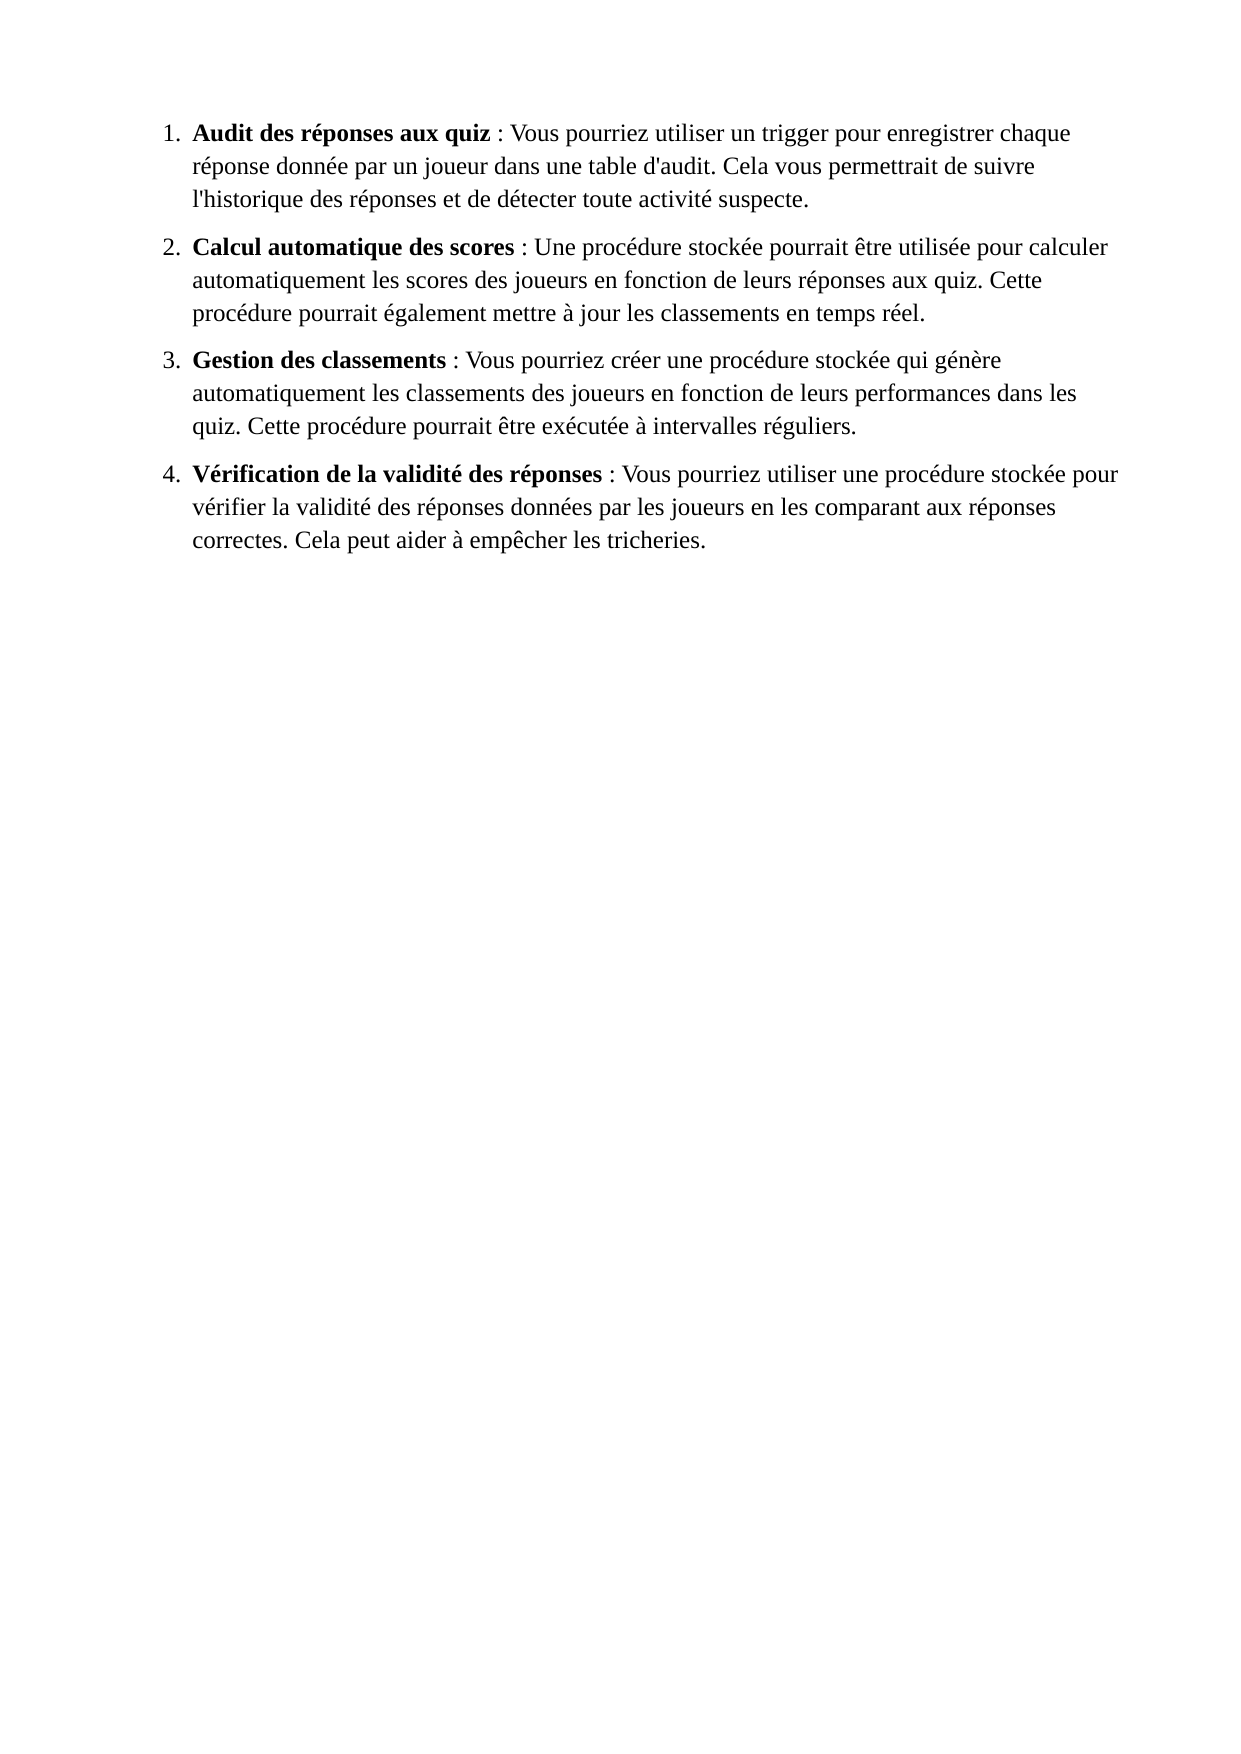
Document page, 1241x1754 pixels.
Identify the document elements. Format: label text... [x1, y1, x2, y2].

list Calcul automatique des scores : Une procédure stockée pourrait être utilisée pour calculer automatiquement les scores des joueurs en fonction de leurs réponses aux quiz. Cette procédure pourrait également mettre à jour les classements en temps réel. [162, 232, 1122, 327]
list Gestion des classements : Vous pourriez créer une procédure stockée qui génère automatiquement les classements des joueurs en fonction de leurs performances dans les quiz. Cette procédure pourrait être exécutée à intervalles réguliers. [162, 345, 1122, 440]
list Vérification de la validité des réponses : Vous pourriez utiliser une procédure stockée pour vérifier la validité des réponses données par les joueurs en les comparant aux réponses correctes. Cela peut aider à empêcher les tricheries. [162, 459, 1122, 554]
list Audit des réponses aux quiz : Vous pourriez utiliser un trigger pour enregistrer chaque réponse donnée par un joueur dans une table d'audit. Cela vous permettrait de suivre l'historique des réponses et de détecter toute activité suspecte. [162, 118, 1122, 213]
